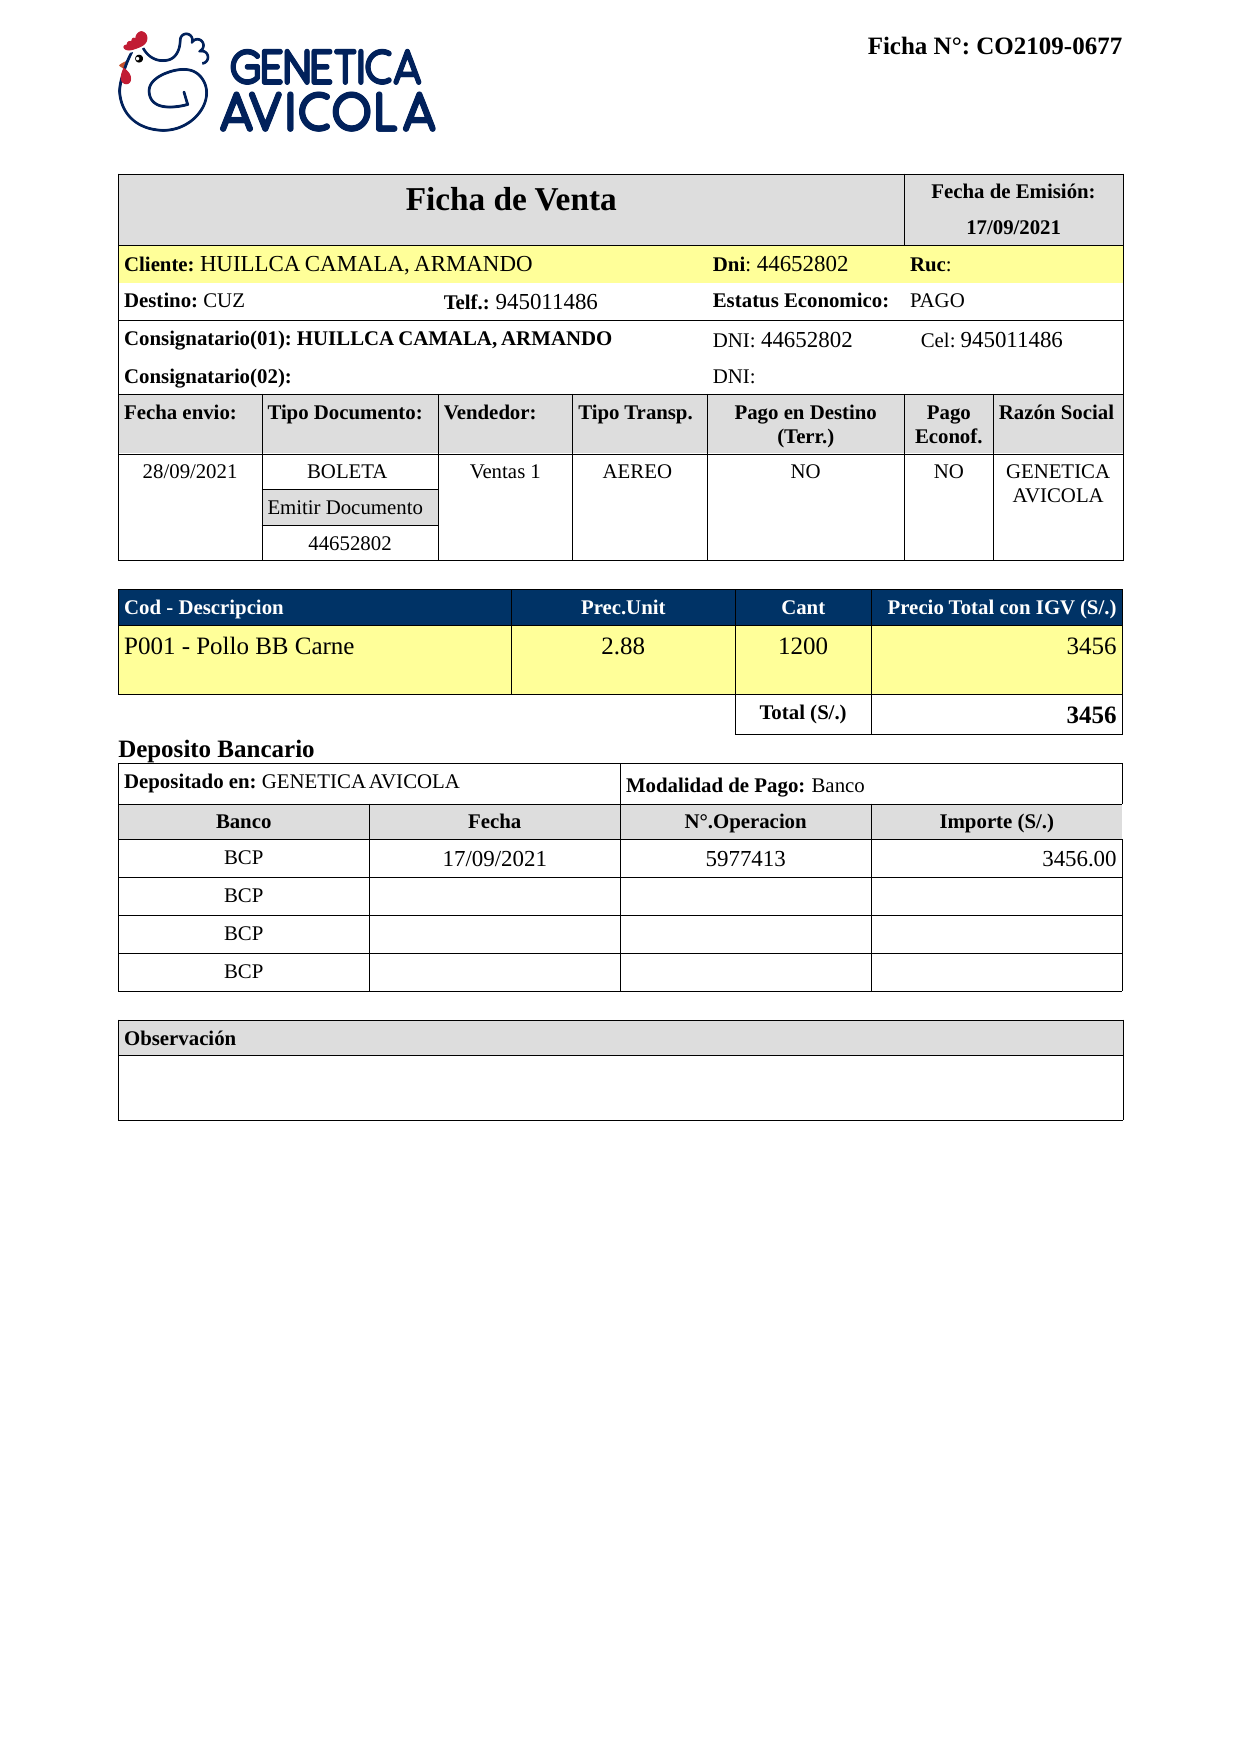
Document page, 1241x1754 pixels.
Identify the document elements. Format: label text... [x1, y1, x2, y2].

table_header Ficha de Venta [119, 175, 904, 245]
table_cell 3456.00 [872, 840, 1122, 877]
table_header Precio Total con IGV (S/.) [872, 590, 1122, 625]
table_cell [370, 916, 620, 953]
table_cell Pago Econof. [905, 395, 993, 453]
table_header Observación [119, 1021, 1123, 1055]
table_cell Tipo Documento: [263, 395, 438, 453]
table_cell Importe (S/.) [872, 805, 1122, 839]
table_cell [370, 954, 620, 991]
table_cell N°.Operacion [621, 805, 871, 839]
table_cell Total (S/.) [736, 695, 871, 734]
table_cell [370, 878, 620, 915]
table_cell Fecha [370, 805, 620, 839]
table_cell Razón Social [994, 395, 1123, 453]
table_cell Ventas 1 [439, 455, 572, 560]
table_cell Consignatario(02): [119, 358, 707, 394]
table_cell PAGO [904, 283, 1123, 320]
table_cell 28/09/2021 [119, 455, 262, 560]
table_header Depositado en: GENETICA AVICOLA [119, 764, 620, 803]
table_cell [872, 878, 1122, 915]
table_cell Tipo Transp. [573, 395, 707, 453]
table_cell DNI: [707, 358, 1123, 394]
table_cell Dni: 44652802 [707, 246, 904, 283]
table_header Prec.Unit [512, 590, 735, 625]
table_cell NO [708, 455, 904, 560]
table_cell Banco [119, 805, 369, 839]
table_cell Telf.: 945011486 [438, 283, 707, 320]
table_cell [872, 954, 1122, 991]
table_cell Estatus Economico: [707, 283, 904, 320]
table_cell DNI: 44652802 [707, 321, 915, 358]
text Deposito Bancario [118, 734, 1122, 763]
table_cell 2.88 [512, 626, 735, 694]
table_cell [872, 916, 1122, 953]
table_cell Cel: 945011486 [915, 321, 1123, 358]
table_cell Pago en Destino (Terr.) [708, 395, 904, 453]
table_header Cod - Descripcion [119, 590, 511, 625]
table_cell Ruc: [904, 246, 1123, 283]
table_header Modalidad de Pago: Banco [621, 764, 1122, 803]
table_cell Destino: CUZ [119, 283, 438, 320]
table_cell Emitir Documento [263, 490, 438, 525]
table_cell Consignatario(01): HUILLCA CAMALA, ARMANDO [119, 321, 707, 358]
table_cell BCP [119, 954, 369, 991]
table_cell 3456 [872, 695, 1122, 734]
table_cell [621, 878, 871, 915]
table_cell Fecha envio: [119, 395, 262, 453]
table_cell [119, 1056, 1123, 1119]
table_cell Cliente: HUILLCA CAMALA, ARMANDO [119, 246, 707, 283]
table_cell BOLETA [263, 455, 438, 489]
table_cell [621, 916, 871, 953]
table_cell NO [905, 455, 993, 560]
table_header Cant [736, 590, 871, 625]
table_header Fecha de Emisión: [905, 175, 1123, 209]
table_cell 17/09/2021 [370, 840, 620, 877]
table_cell 1200 [736, 626, 871, 694]
table_cell [621, 954, 871, 991]
table_cell P001 - Pollo BB Carne [119, 626, 511, 694]
table_cell 17/09/2021 [905, 209, 1123, 245]
table_cell BCP [119, 916, 369, 953]
table_cell 3456 [872, 626, 1122, 694]
table_cell 44652802 [263, 526, 438, 560]
table_cell Vendedor: [439, 395, 572, 453]
table_cell [118, 695, 511, 734]
table_cell [511, 695, 735, 734]
table_cell GENETICA AVICOLA [994, 455, 1123, 560]
table_cell BCP [119, 840, 369, 877]
table_cell AEREO [573, 455, 707, 560]
picture [118, 31, 436, 132]
table_cell BCP [119, 878, 369, 915]
table_cell 5977413 [621, 840, 871, 877]
